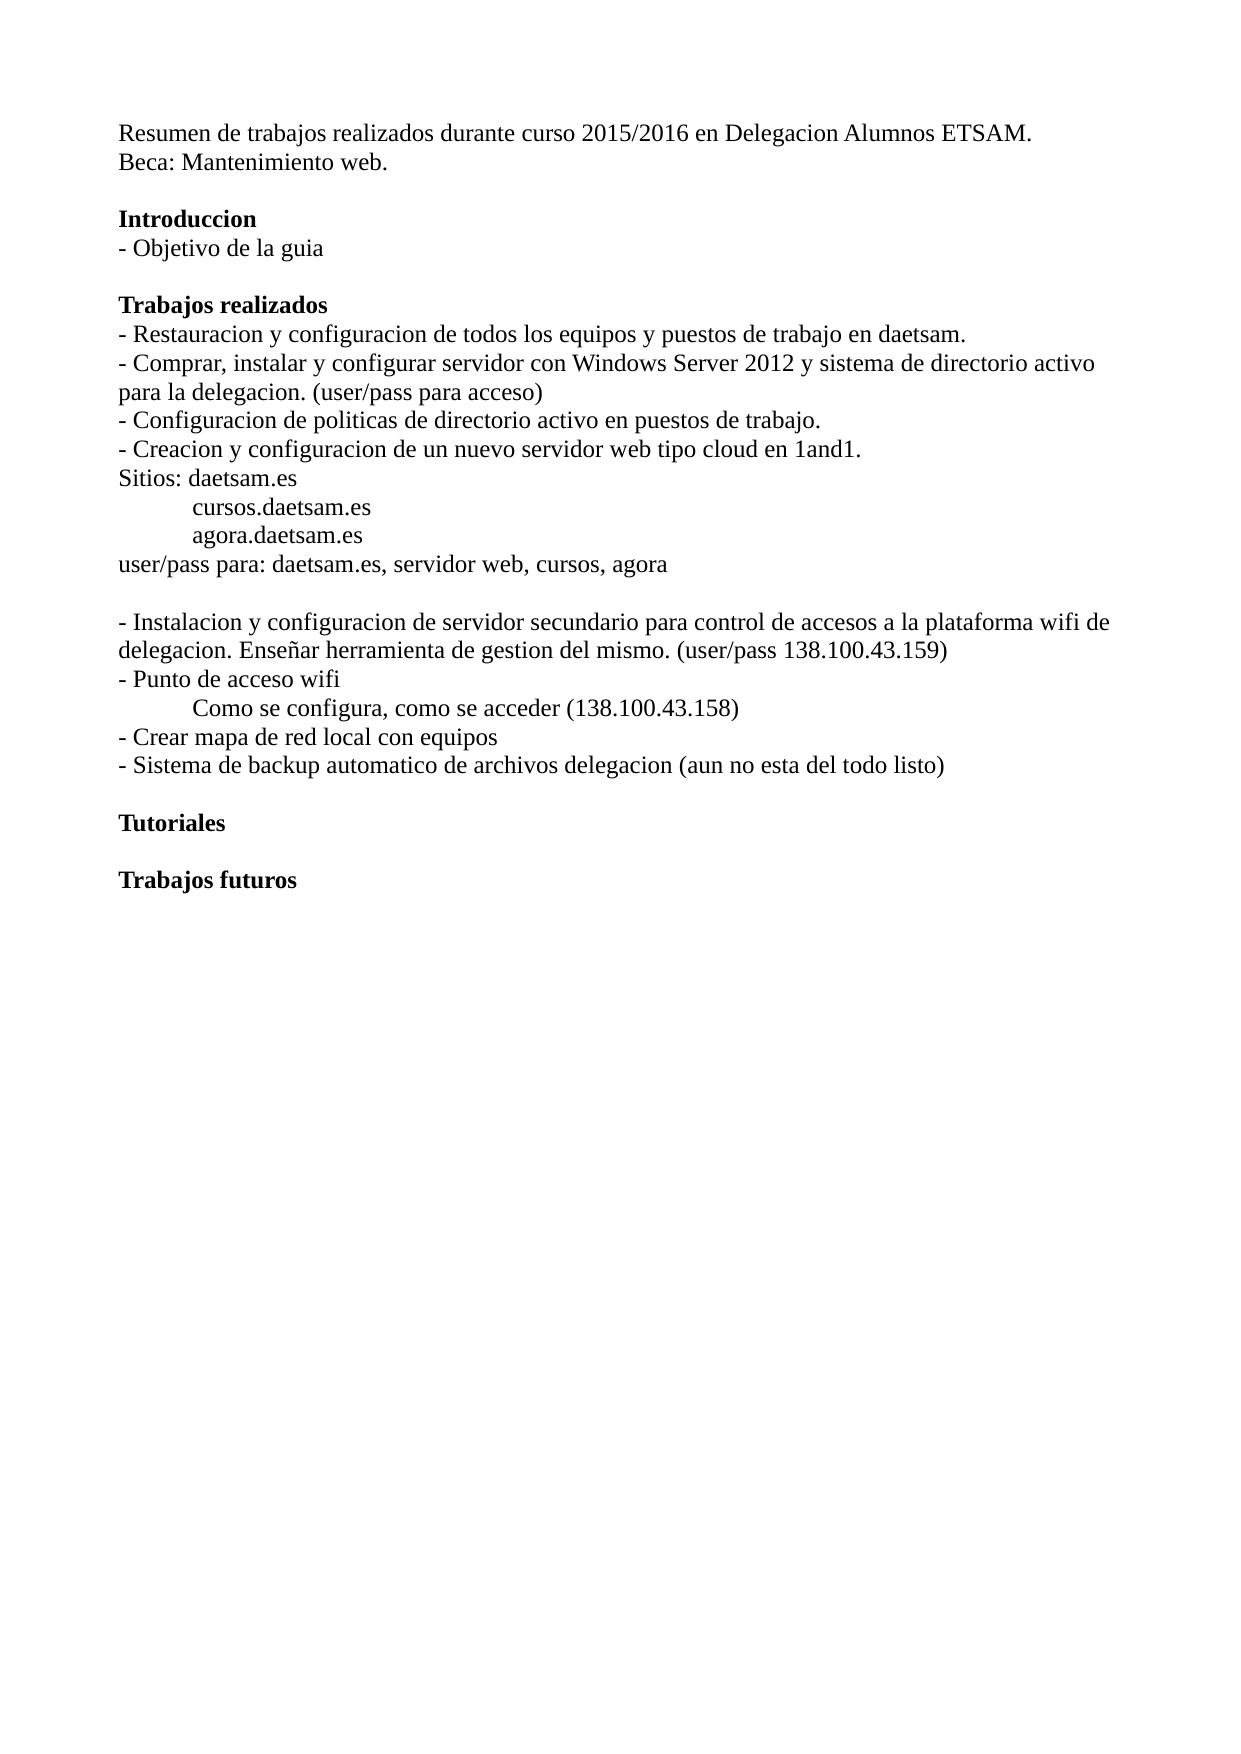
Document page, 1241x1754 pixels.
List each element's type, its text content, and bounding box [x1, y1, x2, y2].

text Beca: Mantenimiento web. [118, 147, 1122, 176]
text - Objetivo de la guia [118, 233, 1122, 262]
text Sitios: daetsam.es [118, 463, 1122, 492]
text - Comprar, instalar y configurar servidor con Windows Server 2012 y sistema de directorio activo para la delegacion. (user/pass para acceso) [118, 348, 1122, 406]
text Tutoriales [118, 808, 1122, 837]
text cursos.daetsam.es [118, 492, 1122, 521]
text - Instalacion y configuracion de servidor secundario para control de accesos a la plataforma wifi de delegacion. Enseñar herramienta de gestion del mismo. (user/pass 138.100.43.159) [118, 607, 1122, 664]
text - Configuracion de politicas de directorio activo en puestos de trabajo. [118, 406, 1122, 434]
text - Crear mapa de red local con equipos [118, 722, 1122, 751]
text agora.daetsam.es [118, 521, 1122, 549]
text - Sistema de backup automatico de archivos delegacion (aun no esta del todo listo) [118, 751, 1122, 779]
text Resumen de trabajos realizados durante curso 2015/2016 en Delegacion Alumnos ETSAM. [118, 118, 1122, 147]
text user/pass para: daetsam.es, servidor web, cursos, agora [118, 549, 1122, 578]
text - Creacion y configuracion de un nuevo servidor web tipo cloud en 1and1. [118, 434, 1122, 463]
text - Punto de acceso wifi [118, 664, 1122, 693]
text Como se configura, como se acceder (138.100.43.158) [118, 693, 1122, 722]
text Trabajos realizados [118, 291, 1122, 319]
text Trabajos futuros [118, 866, 1122, 894]
text - Restauracion y configuracion de todos los equipos y puestos de trabajo en daetsam. [118, 319, 1122, 348]
text Introduccion [118, 204, 1122, 233]
